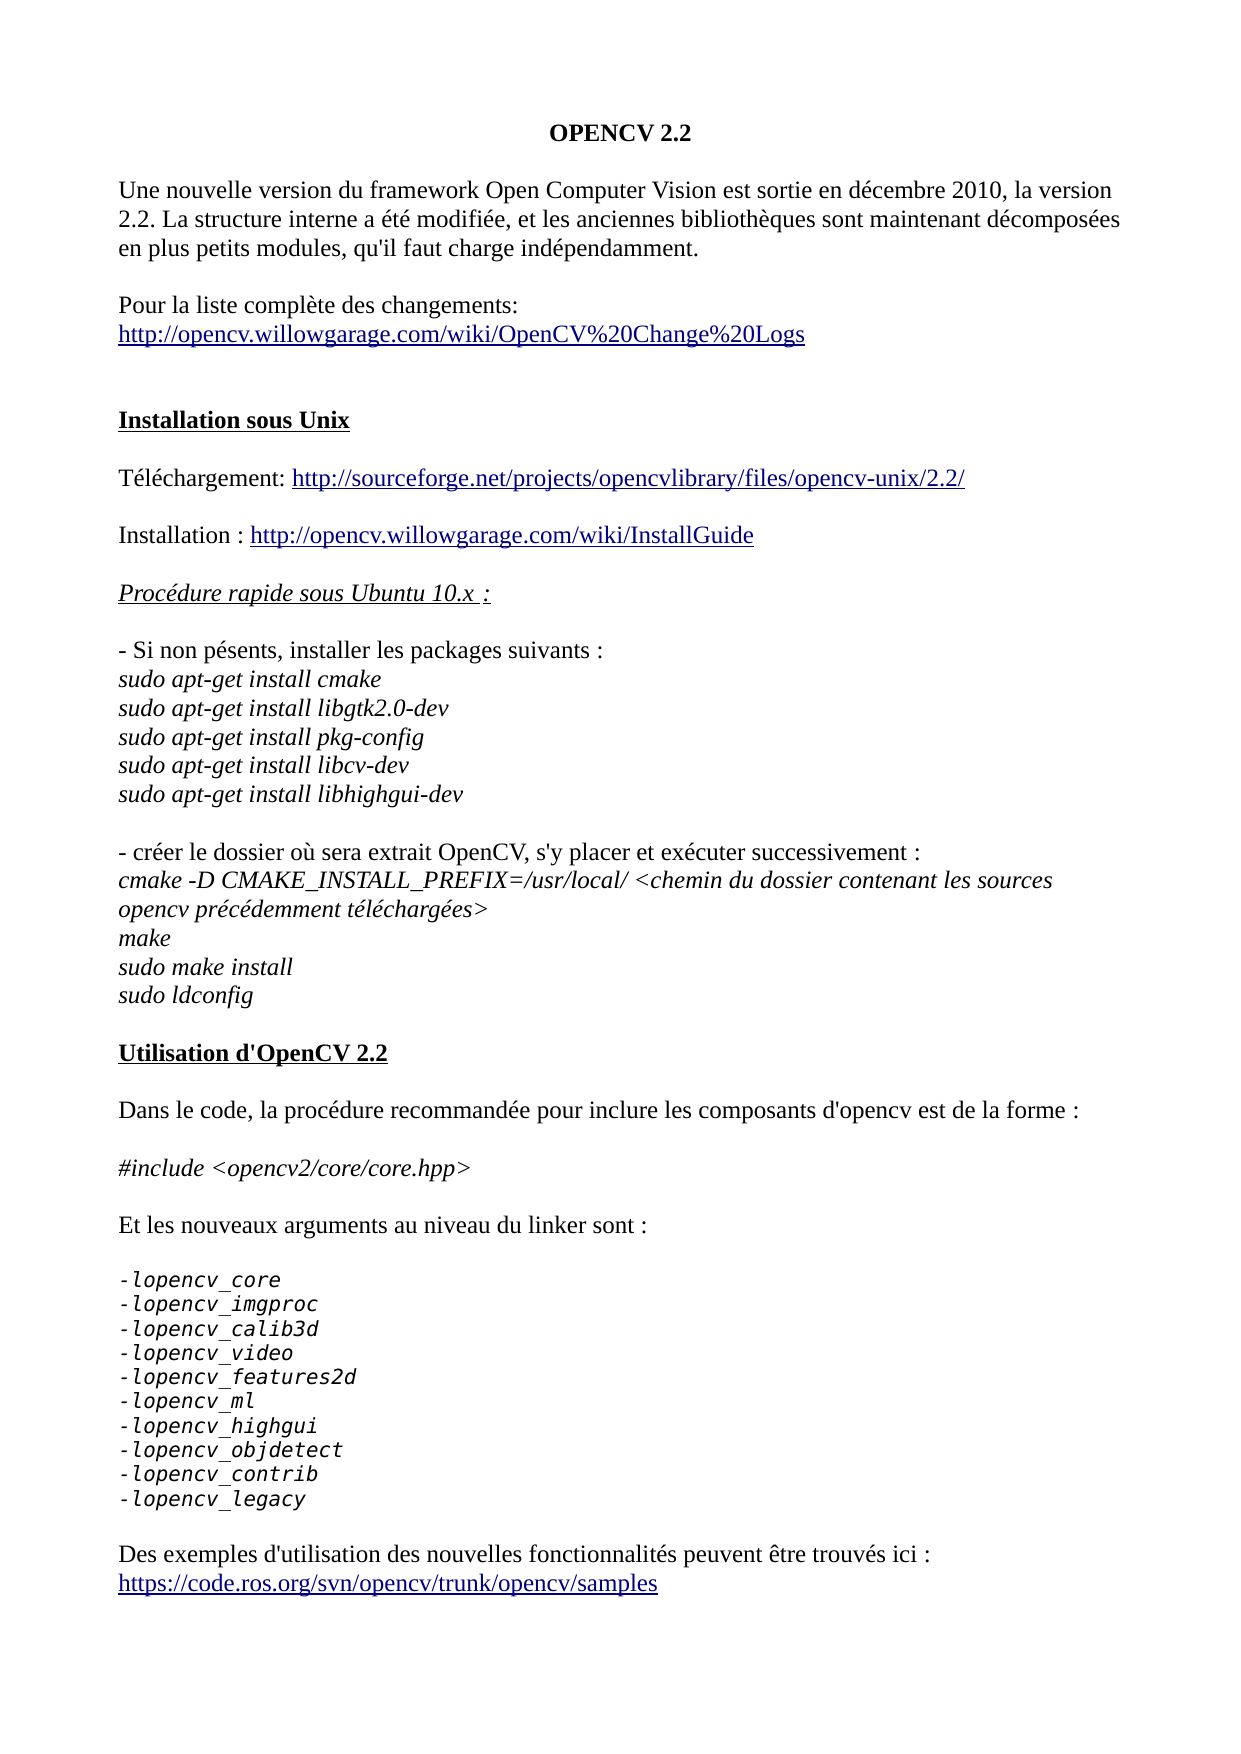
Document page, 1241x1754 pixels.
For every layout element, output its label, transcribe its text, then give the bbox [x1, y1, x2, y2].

text Pour la liste complète des changements: [118, 291, 1122, 319]
text -lopencv_imgproc [118, 1292, 1122, 1317]
text sudo apt-get install cmake [118, 664, 1122, 693]
text Une nouvelle version du framework Open Computer Vision est sortie en décembre 2010, la version 2.2. La structure interne a été modifiée, et les anciennes bibliothèques sont maintenant décomposées en plus petits modules, qu'il faut charge indépendamment. [118, 176, 1122, 262]
text Procédure rapide sous Ubuntu 10.x : [118, 578, 1122, 607]
text sudo apt-get install libhighgui-dev [118, 779, 1122, 808]
text -lopencv_calib3d [118, 1317, 1122, 1341]
text Téléchargement: http://sourceforge.net/projects/opencvlibrary/files/opencv-unix/2.2/ [118, 463, 1122, 492]
text -lopencv_objdetect [118, 1438, 1122, 1462]
text Et les nouveaux arguments au niveau du linker sont : [118, 1211, 1122, 1239]
text Installation sous Unix [118, 406, 1122, 434]
text -lopencv_ml [118, 1389, 1122, 1414]
text Installation : http://opencv.willowgarage.com/wiki/InstallGuide [118, 521, 1122, 549]
text make [118, 923, 1122, 952]
text cmake -D CMAKE_INSTALL_PREFIX=/usr/local/ <chemin du dossier contenant les sources opencv précédemment téléchargées> [118, 866, 1122, 923]
text -lopencv_core [118, 1268, 1122, 1292]
text Des exemples d'utilisation des nouvelles fonctionnalités peuvent être trouvés ici : [118, 1539, 1122, 1568]
text - Si non pésents, installer les packages suivants : [118, 636, 1122, 664]
text -lopencv_video [118, 1341, 1122, 1365]
text #include <opencv2/core/core.hpp> [118, 1153, 1122, 1182]
text -lopencv_contrib [118, 1462, 1122, 1487]
text OPENCV 2.2 [118, 118, 1122, 147]
text - créer le dossier où sera extrait OpenCV, s'y placer et exécuter successivement : [118, 837, 1122, 866]
text sudo make install [118, 952, 1122, 981]
text Utilisation d'OpenCV 2.2 [118, 1038, 1122, 1067]
text -lopencv_features2d [118, 1365, 1122, 1389]
text sudo apt-get install libcv-dev [118, 751, 1122, 779]
text https://code.ros.org/svn/opencv/trunk/opencv/samples [118, 1568, 1122, 1597]
text http://opencv.willowgarage.com/wiki/OpenCV%20Change%20Logs [118, 319, 1122, 348]
text sudo apt-get install libgtk2.0-dev [118, 693, 1122, 722]
text sudo ldconfig [118, 981, 1122, 1009]
text Dans le code, la procédure recommandée pour inclure les composants d'opencv est de la forme : [118, 1096, 1122, 1124]
text sudo apt-get install pkg-config [118, 722, 1122, 751]
text -lopencv_highgui [118, 1414, 1122, 1438]
text -lopencv_legacy [118, 1487, 1122, 1511]
